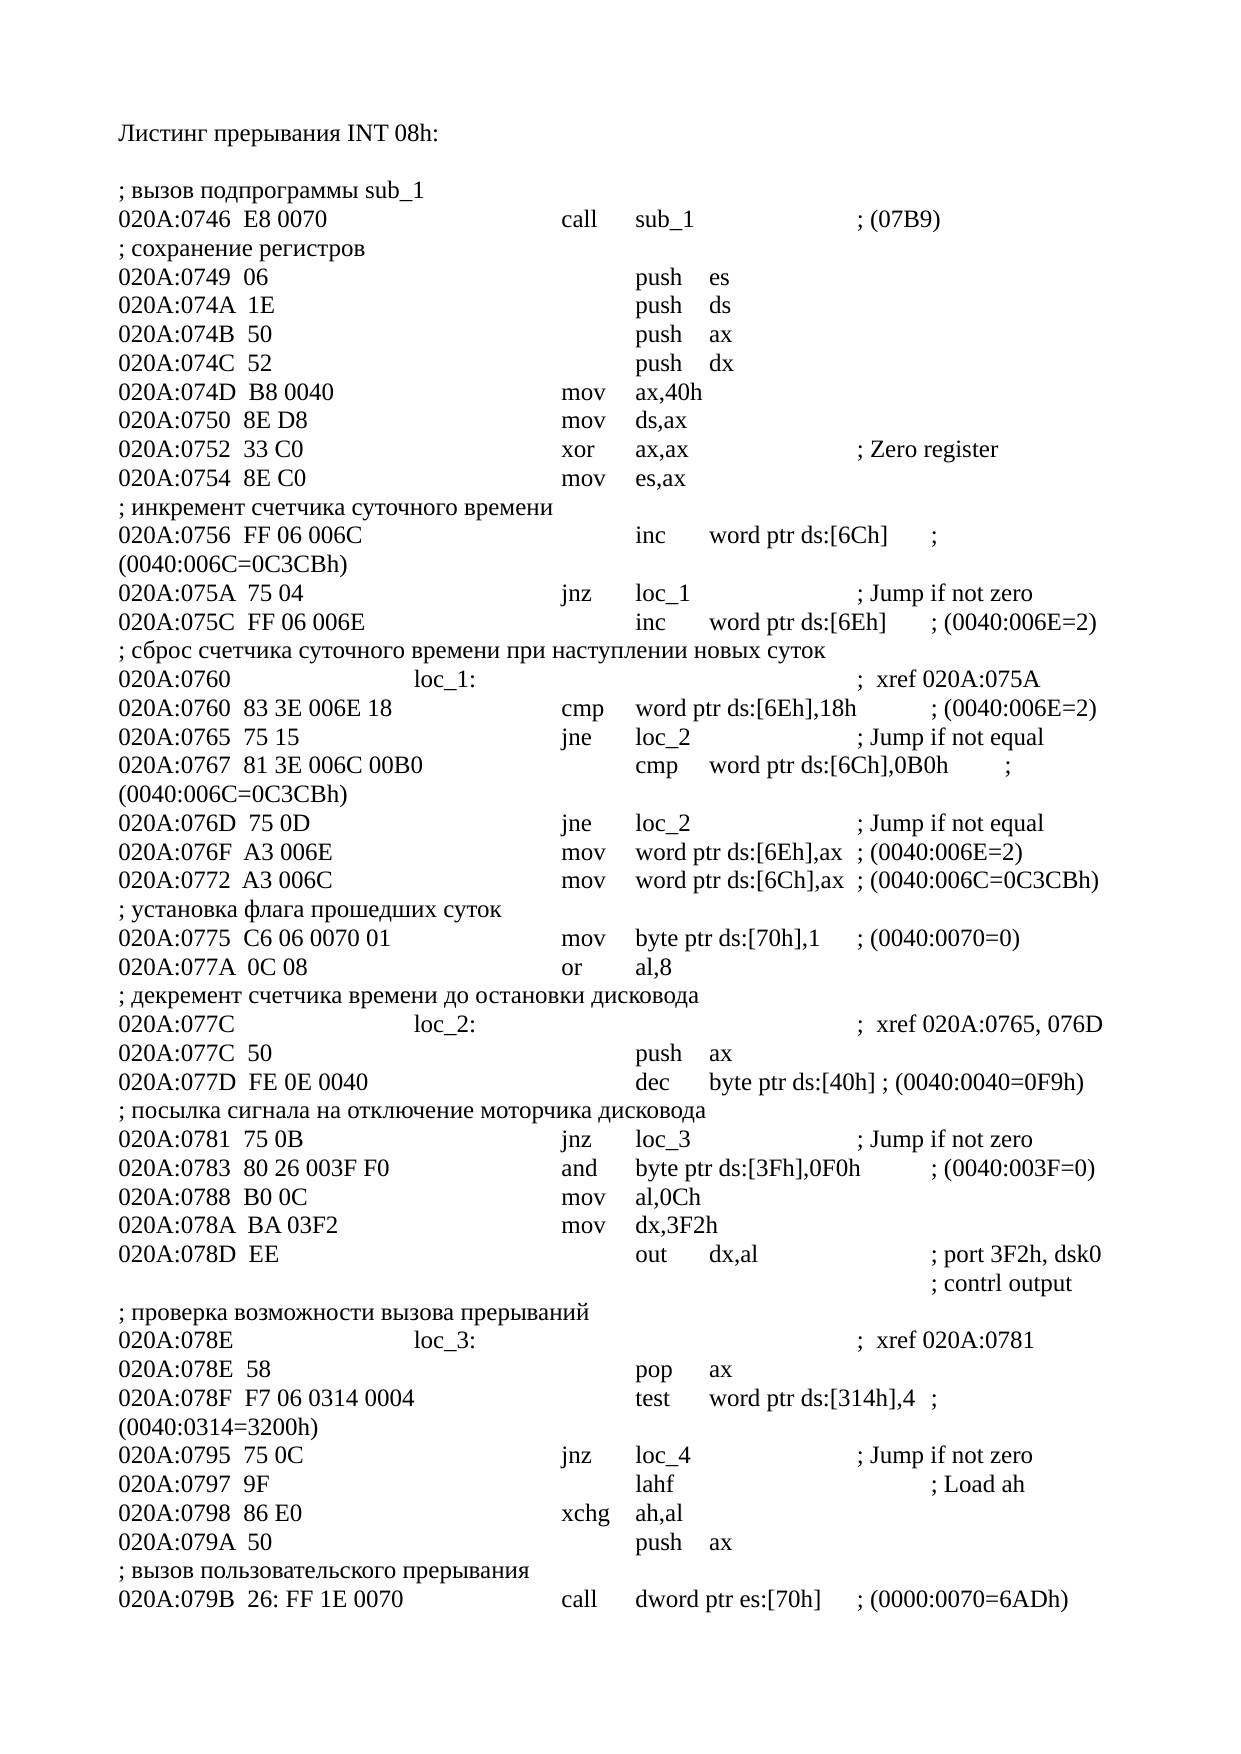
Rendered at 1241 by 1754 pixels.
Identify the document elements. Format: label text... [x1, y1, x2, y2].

text ; посылка сигнала на отключение моторчика дисковода [118, 1096, 1122, 1124]
text 020A:0772 A3 006C mov word ptr ds:[6Ch],ax ; (0040:006C=0C3CBh) [118, 866, 1122, 894]
text 020A:078A BA 03F2 mov dx,3F2h [118, 1211, 1122, 1239]
text ; инкремент счетчика суточного времени [118, 492, 1122, 521]
text 020A:0765 75 15 jne loc_2 ; Jump if not equal [118, 722, 1122, 751]
text 020A:0749 06 push es [118, 262, 1122, 291]
text ; вызов подпрограммы sub_1 [118, 176, 1122, 204]
text 020A:076D 75 0D jne loc_2 ; Jump if not equal [118, 808, 1122, 837]
text 020A:0783 80 26 003F F0 and byte ptr ds:[3Fh],0F0h ; (0040:003F=0) [118, 1153, 1122, 1182]
text 020A:077A 0C 08 or al,8 [118, 952, 1122, 981]
text 020A:0752 33 C0 xor ax,ax ; Zero register [118, 434, 1122, 463]
text 020A:079A 50 push ax [118, 1527, 1122, 1556]
text 020A:076F A3 006E mov word ptr ds:[6Eh],ax ; (0040:006E=2) [118, 837, 1122, 866]
text 020A:0788 B0 0C mov al,0Ch [118, 1182, 1122, 1211]
text 020A:0750 8E D8 mov ds,ax [118, 406, 1122, 434]
text 020A:078F F7 06 0314 0004 test word ptr ds:[314h],4 ; (0040:0314=3200h) [118, 1383, 1122, 1441]
text 020A:077D FE 0E 0040 dec byte ptr ds:[40h] ; (0040:0040=0F9h) [118, 1067, 1122, 1096]
text ; проверка возможности вызова прерываний [118, 1297, 1122, 1326]
text 020A:0797 9F lahf ; Load ah [118, 1469, 1122, 1498]
text 020A:074A 1E push ds [118, 291, 1122, 319]
text 020A:0760 83 3E 006E 18 cmp word ptr ds:[6Eh],18h ; (0040:006E=2) [118, 693, 1122, 722]
text ; сброс счетчика суточного времени при наступлении новых суток [118, 636, 1122, 664]
text 020A:074C 52 push dx [118, 348, 1122, 377]
text 020A:0795 75 0C jnz loc_4 ; Jump if not zero [118, 1441, 1122, 1469]
text 020A:0756 FF 06 006C inc word ptr ds:[6Ch] ; (0040:006C=0C3CBh) [118, 521, 1122, 578]
text ; вызов пользовательского прерывания [118, 1556, 1122, 1584]
text 020A:078E loc_3: ; xref 020A:0781 [118, 1326, 1122, 1354]
text ; contrl output [118, 1268, 1122, 1297]
text 020A:078E 58 pop ax [118, 1354, 1122, 1383]
text 020A:075C FF 06 006E inc word ptr ds:[6Eh] ; (0040:006E=2) [118, 607, 1122, 636]
text 020A:0754 8E C0 mov es,ax [118, 463, 1122, 492]
text 020A:079B 26: FF 1E 0070 call dword ptr es:[70h] ; (0000:0070=6ADh) [118, 1584, 1122, 1613]
text 020A:074D B8 0040 mov ax,40h [118, 377, 1122, 406]
text Листинг прерывания INT 08h: [118, 118, 1122, 147]
text 020A:0746 E8 0070 call sub_1 ; (07B9) [118, 204, 1122, 233]
text 020A:075A 75 04 jnz loc_1 ; Jump if not zero [118, 578, 1122, 607]
text ; установка флага прошедших суток [118, 894, 1122, 923]
text 020A:0760 loc_1: ; xref 020A:075A [118, 664, 1122, 693]
text 020A:078D EE out dx,al ; port 3F2h, dsk0 [118, 1239, 1122, 1268]
text 020A:0767 81 3E 006C 00B0 cmp word ptr ds:[6Ch],0B0h ; (0040:006C=0C3CBh) [118, 751, 1122, 808]
text ; сохранение регистров [118, 233, 1122, 262]
text 020A:0775 C6 06 0070 01 mov byte ptr ds:[70h],1 ; (0040:0070=0) [118, 923, 1122, 952]
text ; декремент счетчика времени до остановки дисковода [118, 981, 1122, 1009]
text 020A:0781 75 0B jnz loc_3 ; Jump if not zero [118, 1124, 1122, 1153]
text 020A:077C loc_2: ; xref 020A:0765, 076D [118, 1009, 1122, 1038]
text 020A:077C 50 push ax [118, 1038, 1122, 1067]
text 020A:074B 50 push ax [118, 319, 1122, 348]
text 020A:0798 86 E0 xchg ah,al [118, 1498, 1122, 1527]
